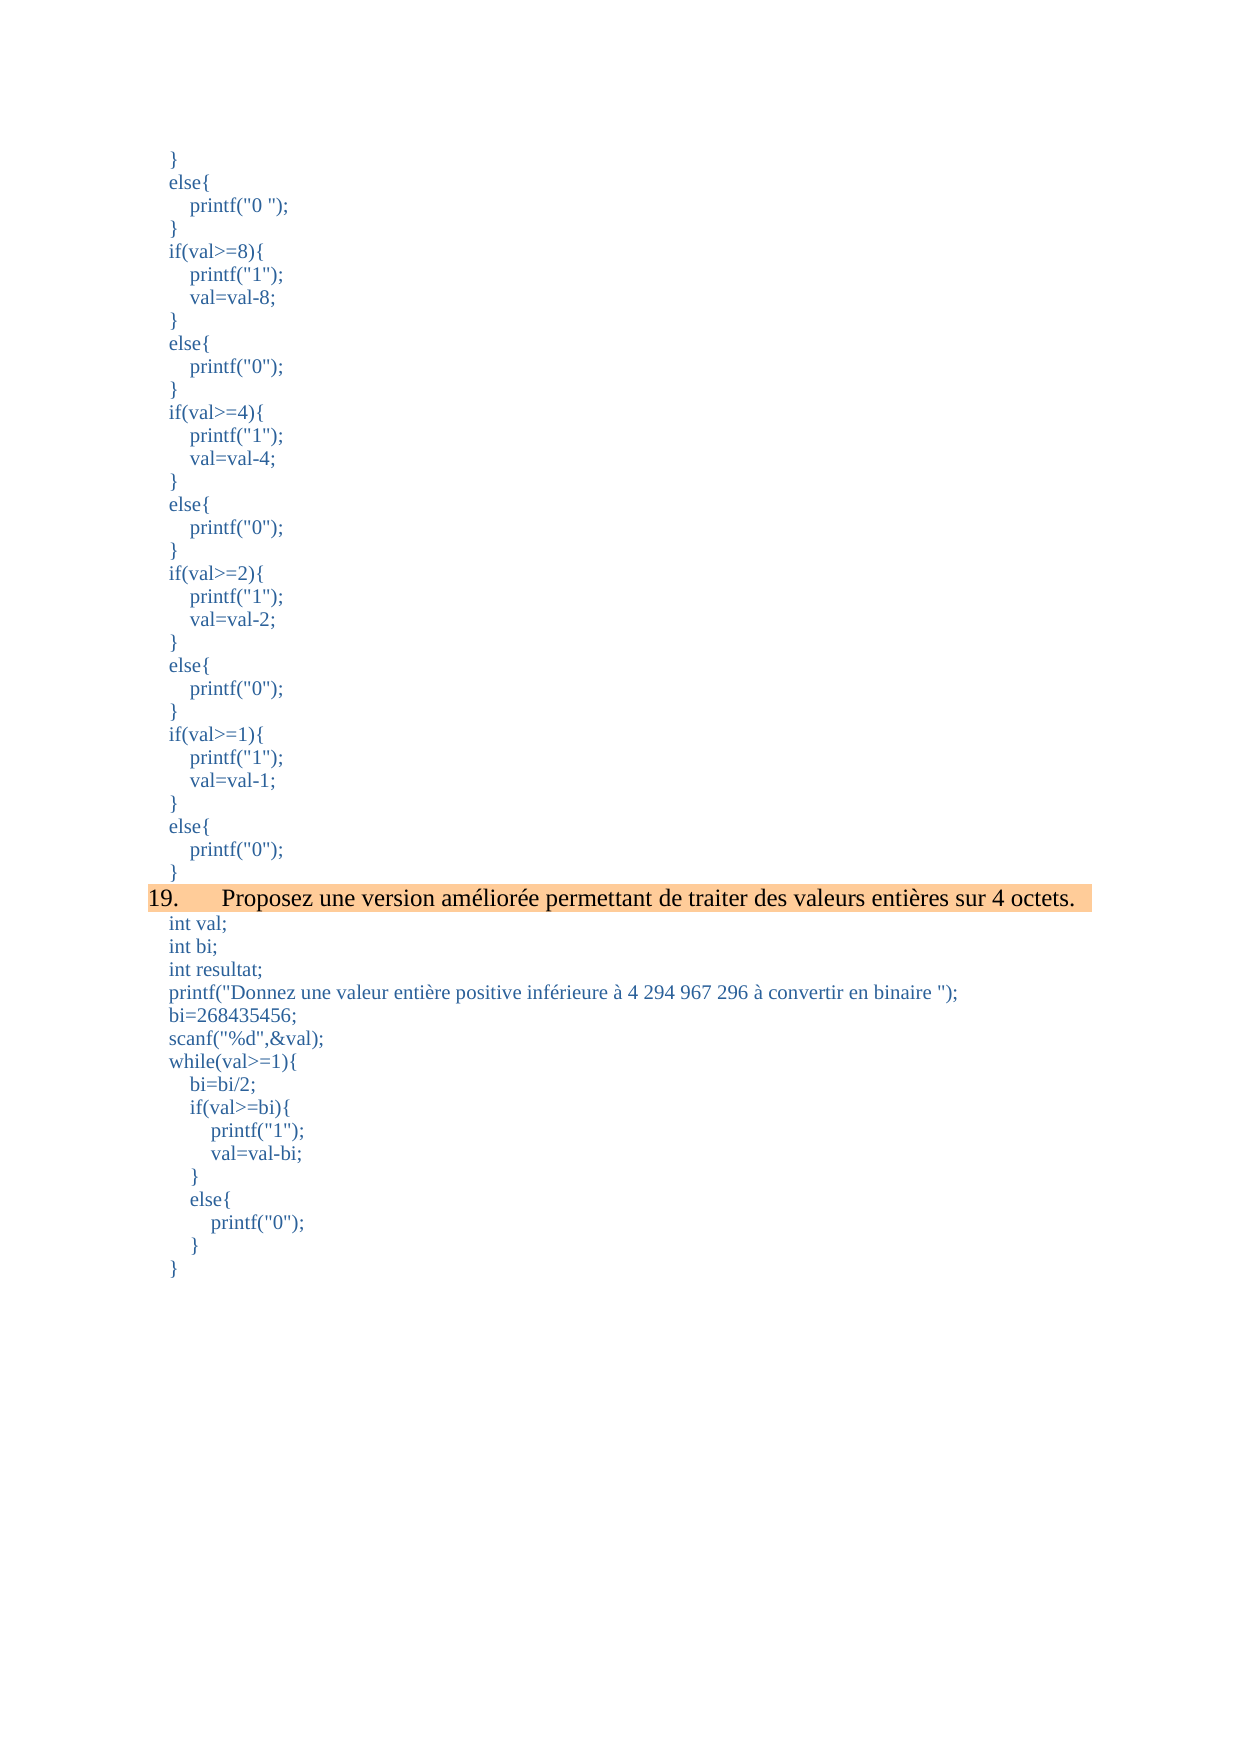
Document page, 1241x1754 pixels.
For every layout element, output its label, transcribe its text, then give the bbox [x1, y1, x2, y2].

text } [148, 217, 1092, 240]
text printf("0"); [148, 677, 1092, 700]
text bi=bi/2; [148, 1073, 1092, 1096]
text val=val-2; [148, 608, 1092, 631]
text bi=268435456; [148, 1004, 1092, 1027]
text printf("0 "); [148, 194, 1092, 217]
text } [148, 1165, 1092, 1188]
text printf("1"); [148, 1119, 1092, 1142]
text val=val-8; [148, 286, 1092, 309]
text val=val-1; [148, 769, 1092, 792]
text if(val>=1){ [148, 723, 1092, 746]
text } [148, 309, 1092, 332]
text printf("1"); [148, 263, 1092, 286]
text if(val>=4){ [148, 401, 1092, 424]
text else{ [148, 654, 1092, 677]
text int val; [148, 912, 1092, 935]
text val=val-bi; [148, 1142, 1092, 1165]
text if(val>=8){ [148, 240, 1092, 263]
text printf("0"); [148, 355, 1092, 378]
text while(val>=1){ [148, 1050, 1092, 1073]
text } [148, 861, 1092, 884]
text printf("0"); [148, 1211, 1092, 1234]
text printf("0"); [148, 516, 1092, 539]
text int bi; [148, 935, 1092, 958]
text } [148, 470, 1092, 493]
text else{ [148, 815, 1092, 838]
text printf("1"); [148, 585, 1092, 608]
text else{ [148, 332, 1092, 355]
text else{ [148, 1188, 1092, 1211]
text } [148, 539, 1092, 562]
text } [148, 378, 1092, 401]
text printf("1"); [148, 746, 1092, 769]
text if(val>=bi){ [148, 1096, 1092, 1119]
list Proposez une version améliorée permettant de traiter des valeurs entières sur 4 octets. [148, 884, 1092, 912]
text printf("1"); [148, 424, 1092, 447]
text else{ [148, 493, 1092, 516]
text } [148, 148, 1092, 171]
text int resultat; [148, 958, 1092, 981]
text val=val-4; [148, 447, 1092, 470]
text } [148, 792, 1092, 815]
text if(val>=2){ [148, 562, 1092, 585]
text } [148, 700, 1092, 723]
text } [148, 1257, 1092, 1280]
text else{ [148, 171, 1092, 194]
text } [148, 631, 1092, 654]
text printf("0"); [148, 838, 1092, 861]
text scanf("%d",&val); [148, 1027, 1092, 1050]
text } [148, 1234, 1092, 1257]
text printf("Donnez une valeur entière positive inférieure à 4 294 967 296 à convertir en binaire "); [148, 981, 1092, 1004]
